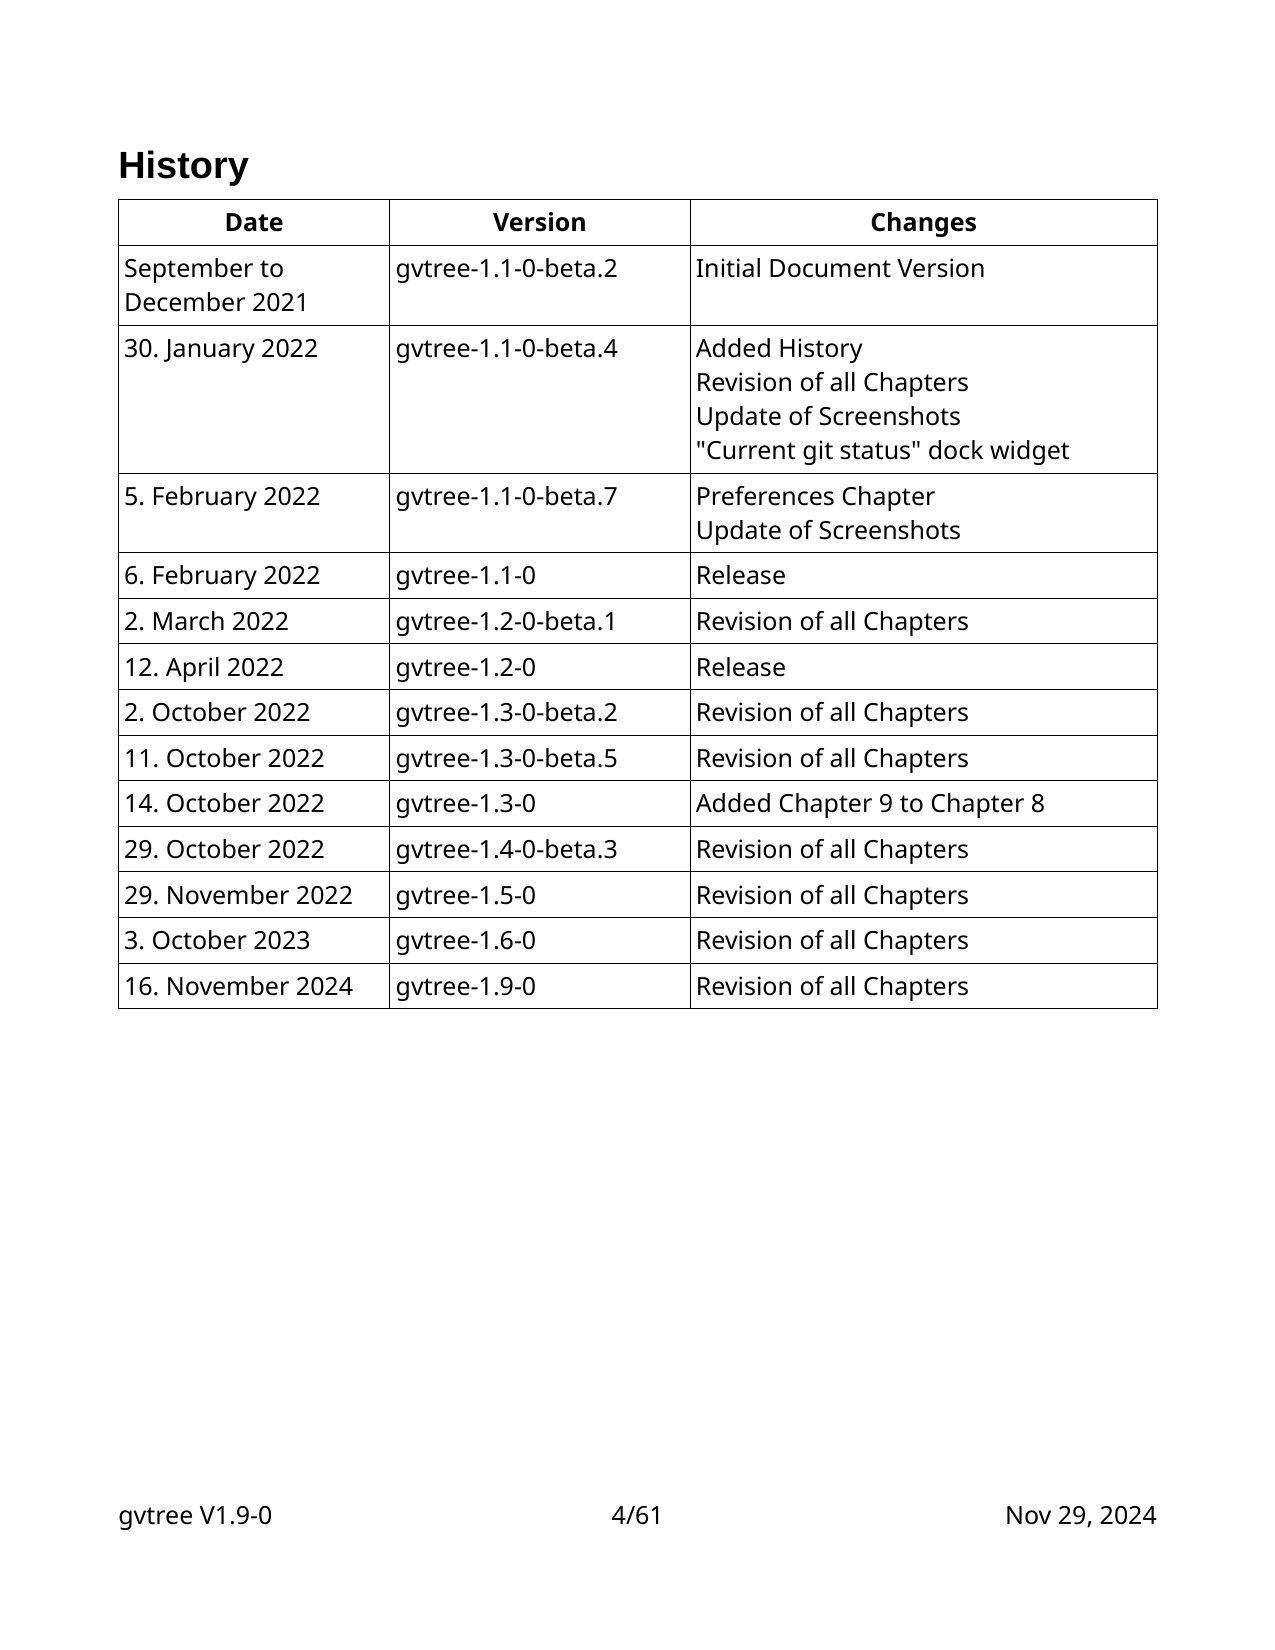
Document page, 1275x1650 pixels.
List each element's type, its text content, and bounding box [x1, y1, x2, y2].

table_cell 5. February 2022 [119, 474, 389, 552]
table_cell 29. October 2022 [119, 827, 389, 871]
table_cell 30. January 2022 [119, 326, 389, 472]
table_cell gvtree-1.1-0 [390, 553, 690, 598]
table_cell Added History Revision of all Chapters Update of Screenshots "Current git status" dock widget [691, 326, 1157, 472]
table_cell gvtree-1.1-0-beta.4 [390, 326, 690, 472]
table_header Version [390, 200, 690, 245]
table_cell Added Chapter 9 to Chapter 8 [691, 781, 1157, 826]
table_cell Revision of all Chapters [691, 827, 1157, 871]
table_cell 2. October 2022 [119, 690, 389, 734]
table_cell gvtree-1.2-0 [390, 644, 690, 689]
table_cell gvtree-1.5-0 [390, 872, 690, 917]
table_cell 14. October 2022 [119, 781, 389, 826]
table_cell gvtree-1.4-0-beta.3 [390, 827, 690, 871]
table_cell Initial Document Version [691, 246, 1157, 324]
table_cell 6. February 2022 [119, 553, 389, 598]
table_header Changes [691, 200, 1157, 245]
table_cell 3. October 2023 [119, 918, 389, 963]
table_cell Revision of all Chapters [691, 918, 1157, 963]
table_cell Revision of all Chapters [691, 736, 1157, 780]
table_cell Revision of all Chapters [691, 599, 1157, 643]
table_cell September to December 2021 [119, 246, 389, 324]
table_cell Revision of all Chapters [691, 872, 1157, 917]
table_cell 11. October 2022 [119, 736, 389, 780]
table_cell gvtree-1.3-0 [390, 781, 690, 826]
table_cell Release [691, 553, 1157, 598]
table_cell 29. November 2022 [119, 872, 389, 917]
table_cell gvtree-1.1-0-beta.2 [390, 246, 690, 324]
table_cell 2. March 2022 [119, 599, 389, 643]
table_cell gvtree-1.9-0 [390, 964, 690, 1008]
table_cell gvtree-1.2-0-beta.1 [390, 599, 690, 643]
table_cell gvtree-1.1-0-beta.7 [390, 474, 690, 552]
table_cell 12. April 2022 [119, 644, 389, 689]
table_header Date [119, 200, 389, 245]
table_cell gvtree-1.3-0-beta.2 [390, 690, 690, 734]
table_cell Revision of all Chapters [691, 690, 1157, 734]
subtitle History [118, 143, 1157, 187]
table_cell Preferences Chapter Update of Screenshots [691, 474, 1157, 552]
table_cell gvtree-1.3-0-beta.5 [390, 736, 690, 780]
table_cell 16. November 2024 [119, 964, 389, 1008]
table_cell gvtree-1.6-0 [390, 918, 690, 963]
table_cell Revision of all Chapters [691, 964, 1157, 1008]
table_cell Release [691, 644, 1157, 689]
